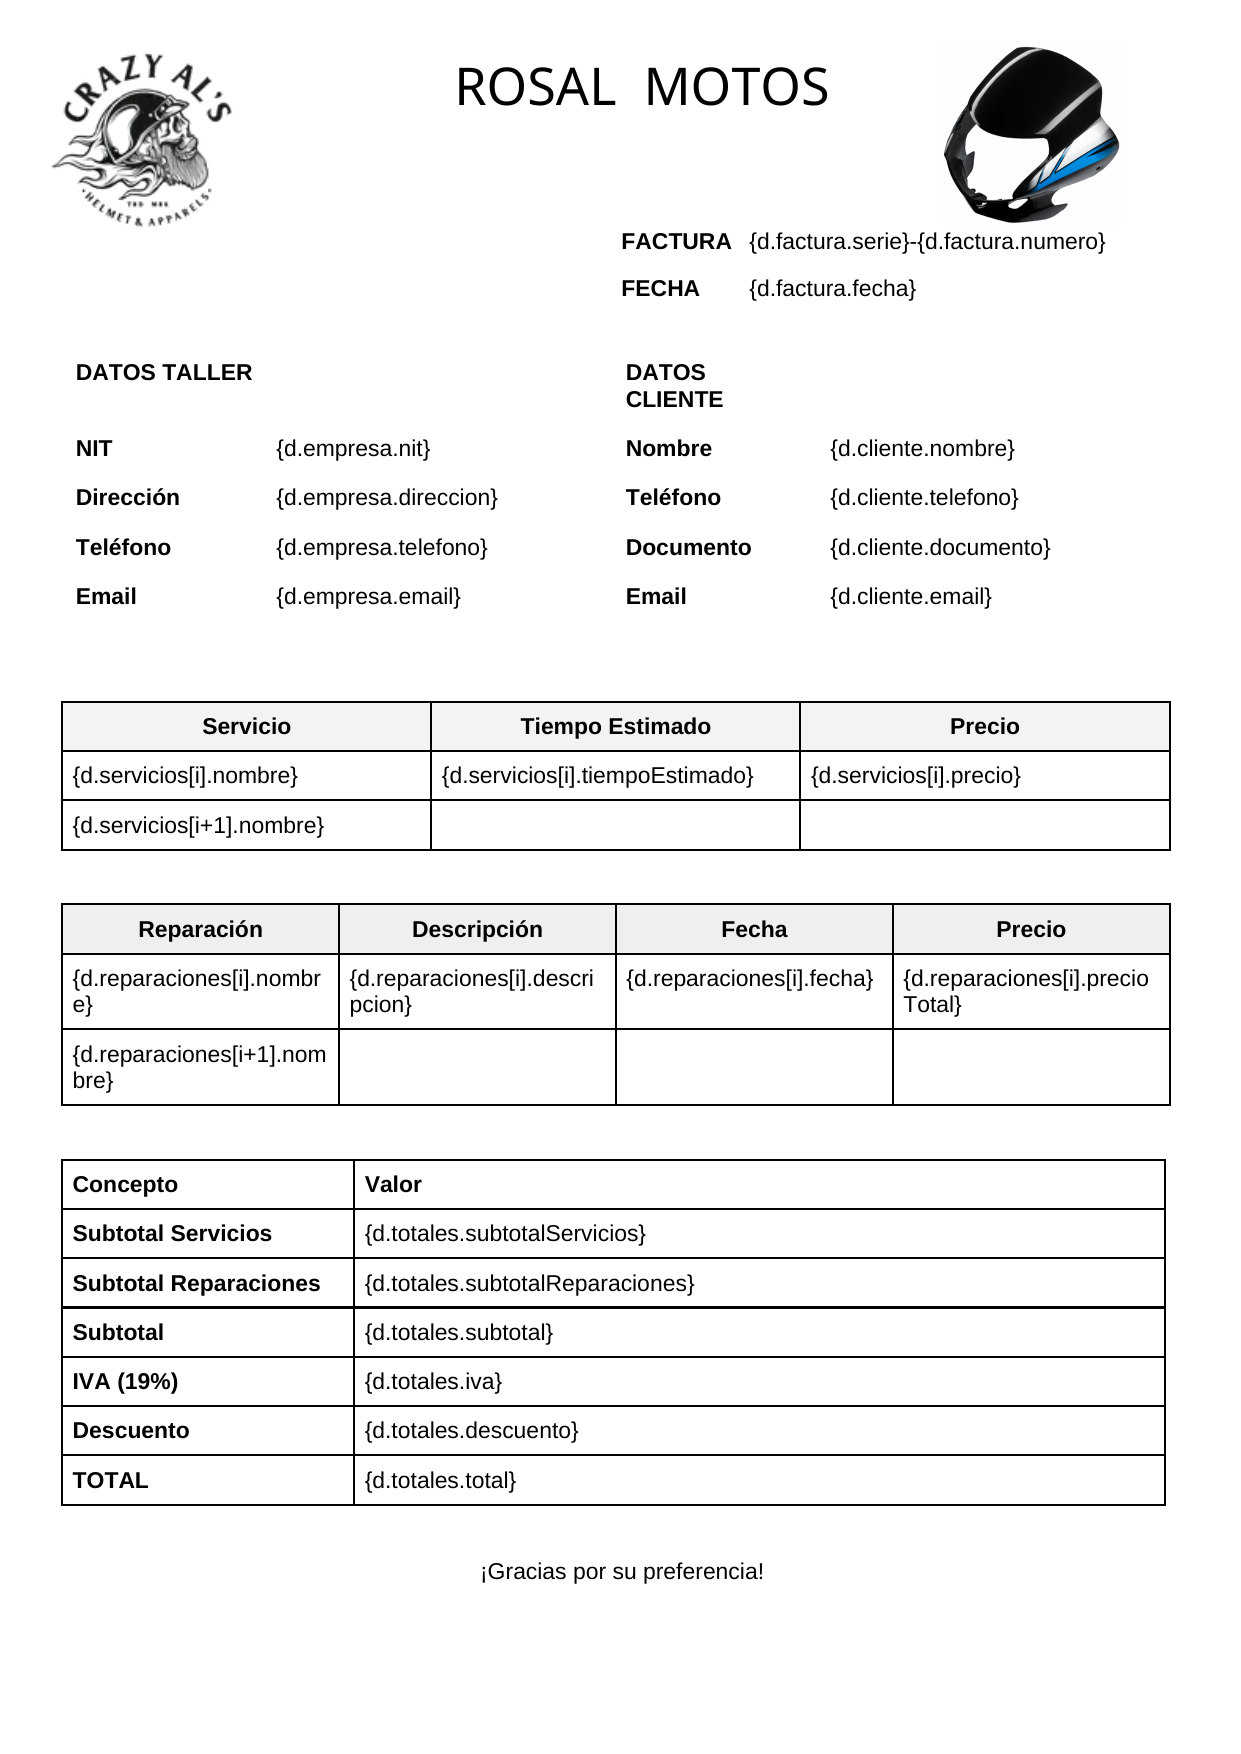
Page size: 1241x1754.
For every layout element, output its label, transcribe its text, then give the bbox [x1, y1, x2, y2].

table_cell Subtotal Servicios [63, 1210, 353, 1257]
table_cell [617, 1030, 892, 1104]
table_cell {d.reparaciones[i].nombre} [63, 955, 338, 1028]
table_header Servicio [63, 703, 430, 750]
table_cell {d.cliente.nombre} [821, 425, 1169, 472]
table_cell {d.totales.subtotal} [355, 1309, 1164, 1356]
table_cell {d.empresa.direccion} [266, 474, 614, 521]
table_cell IVA (19%) [63, 1358, 353, 1405]
table_cell {d.totales.total} [355, 1456, 1164, 1503]
table_cell Teléfono [616, 474, 819, 521]
table_cell {d.reparaciones[i].descripcion} [340, 955, 615, 1028]
table_header Descripción [340, 905, 615, 953]
table_cell {d.empresa.email} [266, 573, 614, 619]
table_cell {d.servicios[i].precio} [801, 752, 1169, 799]
table_cell {d.empresa.nit} [266, 425, 614, 472]
table_cell {d.totales.descuento} [355, 1407, 1164, 1454]
table_cell Email [616, 573, 819, 619]
table_cell {d.empresa.telefono} [266, 523, 614, 570]
table_cell [801, 801, 1169, 848]
text ¡Gracias por su preferencia! [61, 1558, 1183, 1585]
table_cell Teléfono [66, 523, 264, 570]
table_cell {d.servicios[i].tiempoEstimado} [432, 752, 799, 799]
table_header DATOS CLIENTE [616, 349, 819, 422]
table_cell {d.factura.fecha} [739, 275, 1170, 313]
table_cell {d.reparaciones[i+1].nombre} [63, 1030, 338, 1104]
table_cell {d.reparaciones[i].fecha} [617, 955, 892, 1028]
table_cell Subtotal Reparaciones [63, 1259, 353, 1306]
table_header FACTURA [611, 228, 737, 273]
table_cell [432, 801, 799, 848]
table_cell {d.totales.iva} [355, 1358, 1164, 1405]
table_cell [894, 1030, 1169, 1104]
table_cell {d.cliente.documento} [821, 523, 1169, 570]
table_cell {d.servicios[i].nombre} [63, 752, 430, 799]
table_cell Email [66, 573, 264, 619]
table_header Precio [801, 703, 1169, 750]
table_header Precio [894, 905, 1169, 953]
table_header DATOS TALLER [66, 349, 264, 422]
table_cell Descuento [63, 1407, 353, 1454]
table_cell {d.cliente.telefono} [821, 474, 1169, 521]
table_cell Nombre [616, 425, 819, 472]
table_cell {d.reparaciones[i].precioTotal} [894, 955, 1169, 1028]
table_cell {d.servicios[i+1].nombre} [63, 801, 430, 848]
table_header [266, 349, 614, 422]
table_cell {d.totales.subtotalReparaciones} [355, 1259, 1164, 1306]
table_cell [340, 1030, 615, 1104]
table_cell Documento [616, 523, 819, 570]
table_header Concepto [63, 1161, 353, 1208]
table_cell Subtotal [63, 1309, 353, 1356]
picture [50, 31, 251, 244]
table_header {d.factura.serie}-{d.factura.numero} [739, 228, 1170, 273]
table_header Valor [355, 1161, 1164, 1208]
table_cell FECHA [611, 275, 737, 313]
table_cell TOTAL [63, 1456, 353, 1503]
table_header Tiempo Estimado [432, 703, 799, 750]
table_header [821, 349, 1169, 422]
table_cell {d.cliente.email} [821, 573, 1169, 619]
table_cell {d.totales.subtotalServicios} [355, 1210, 1164, 1257]
picture [940, 43, 1123, 226]
table_cell NIT [66, 425, 264, 472]
table_header Fecha [617, 905, 892, 953]
table_header Reparación [63, 905, 338, 953]
table_cell Dirección [66, 474, 264, 521]
